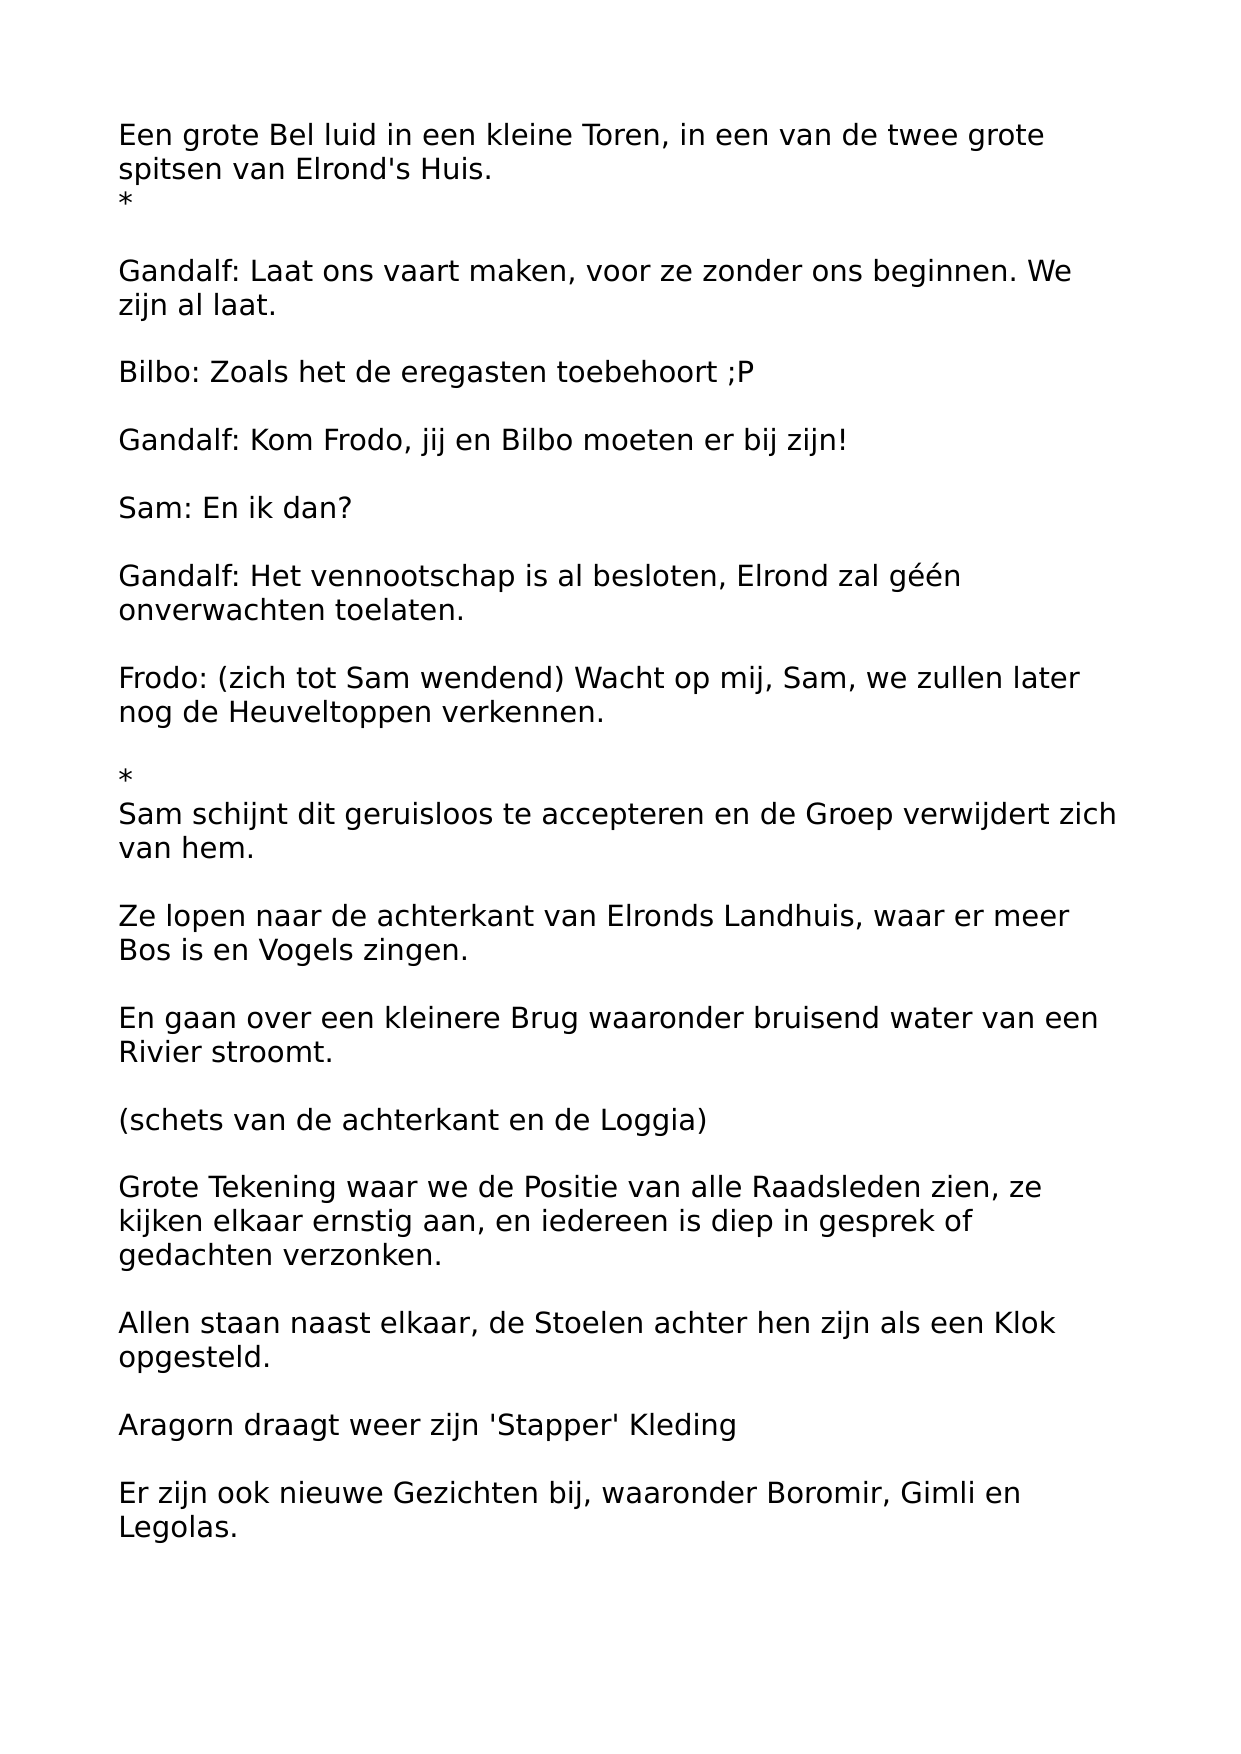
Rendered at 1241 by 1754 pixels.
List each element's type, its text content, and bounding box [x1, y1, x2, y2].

text Bilbo: Zoals het de eregasten toebehoort ;P [118, 356, 1122, 390]
text (schets van de achterkant en de Loggia) [118, 1103, 1122, 1137]
text Sam: En ik dan? [118, 492, 1122, 526]
text Gandalf: Kom Frodo, jij en Bilbo moeten er bij zijn! [118, 424, 1122, 458]
text Sam schijnt dit geruisloos te accepteren en de Groep verwijdert zich van hem. [118, 797, 1122, 865]
text Frodo: (zich tot Sam wendend) Wacht op mij, Sam, we zullen later nog de Heuveltoppen verkennen. [118, 661, 1122, 729]
text Er zijn ook nieuwe Gezichten bij, waaronder Boromir, Gimli en Legolas. [118, 1476, 1122, 1544]
text * [118, 763, 1122, 797]
text En gaan over een kleinere Brug waaronder bruisend water van een Rivier stroomt. [118, 1001, 1122, 1069]
text Gandalf: Laat ons vaart maken, voor ze zonder ons beginnen. We zijn al laat. [118, 254, 1122, 322]
text Aragorn draagt weer zijn 'Stapper' Kleding [118, 1408, 1122, 1442]
text * [118, 186, 1122, 220]
text Grote Tekening waar we de Positie van alle Raadsleden zien, ze kijken elkaar ernstig aan, en iedereen is diep in gesprek of gedachten verzonken. [118, 1171, 1122, 1273]
text Allen staan naast elkaar, de Stoelen achter hen zijn als een Klok opgesteld. [118, 1307, 1122, 1374]
text Een grote Bel luid in een kleine Toren, in een van de twee grote spitsen van Elrond's Huis. [118, 118, 1122, 186]
text Gandalf: Het vennootschap is al besloten, Elrond zal géén onverwachten toelaten. [118, 559, 1122, 627]
text Ze lopen naar de achterkant van Elronds Landhuis, waar er meer Bos is en Vogels zingen. [118, 899, 1122, 967]
